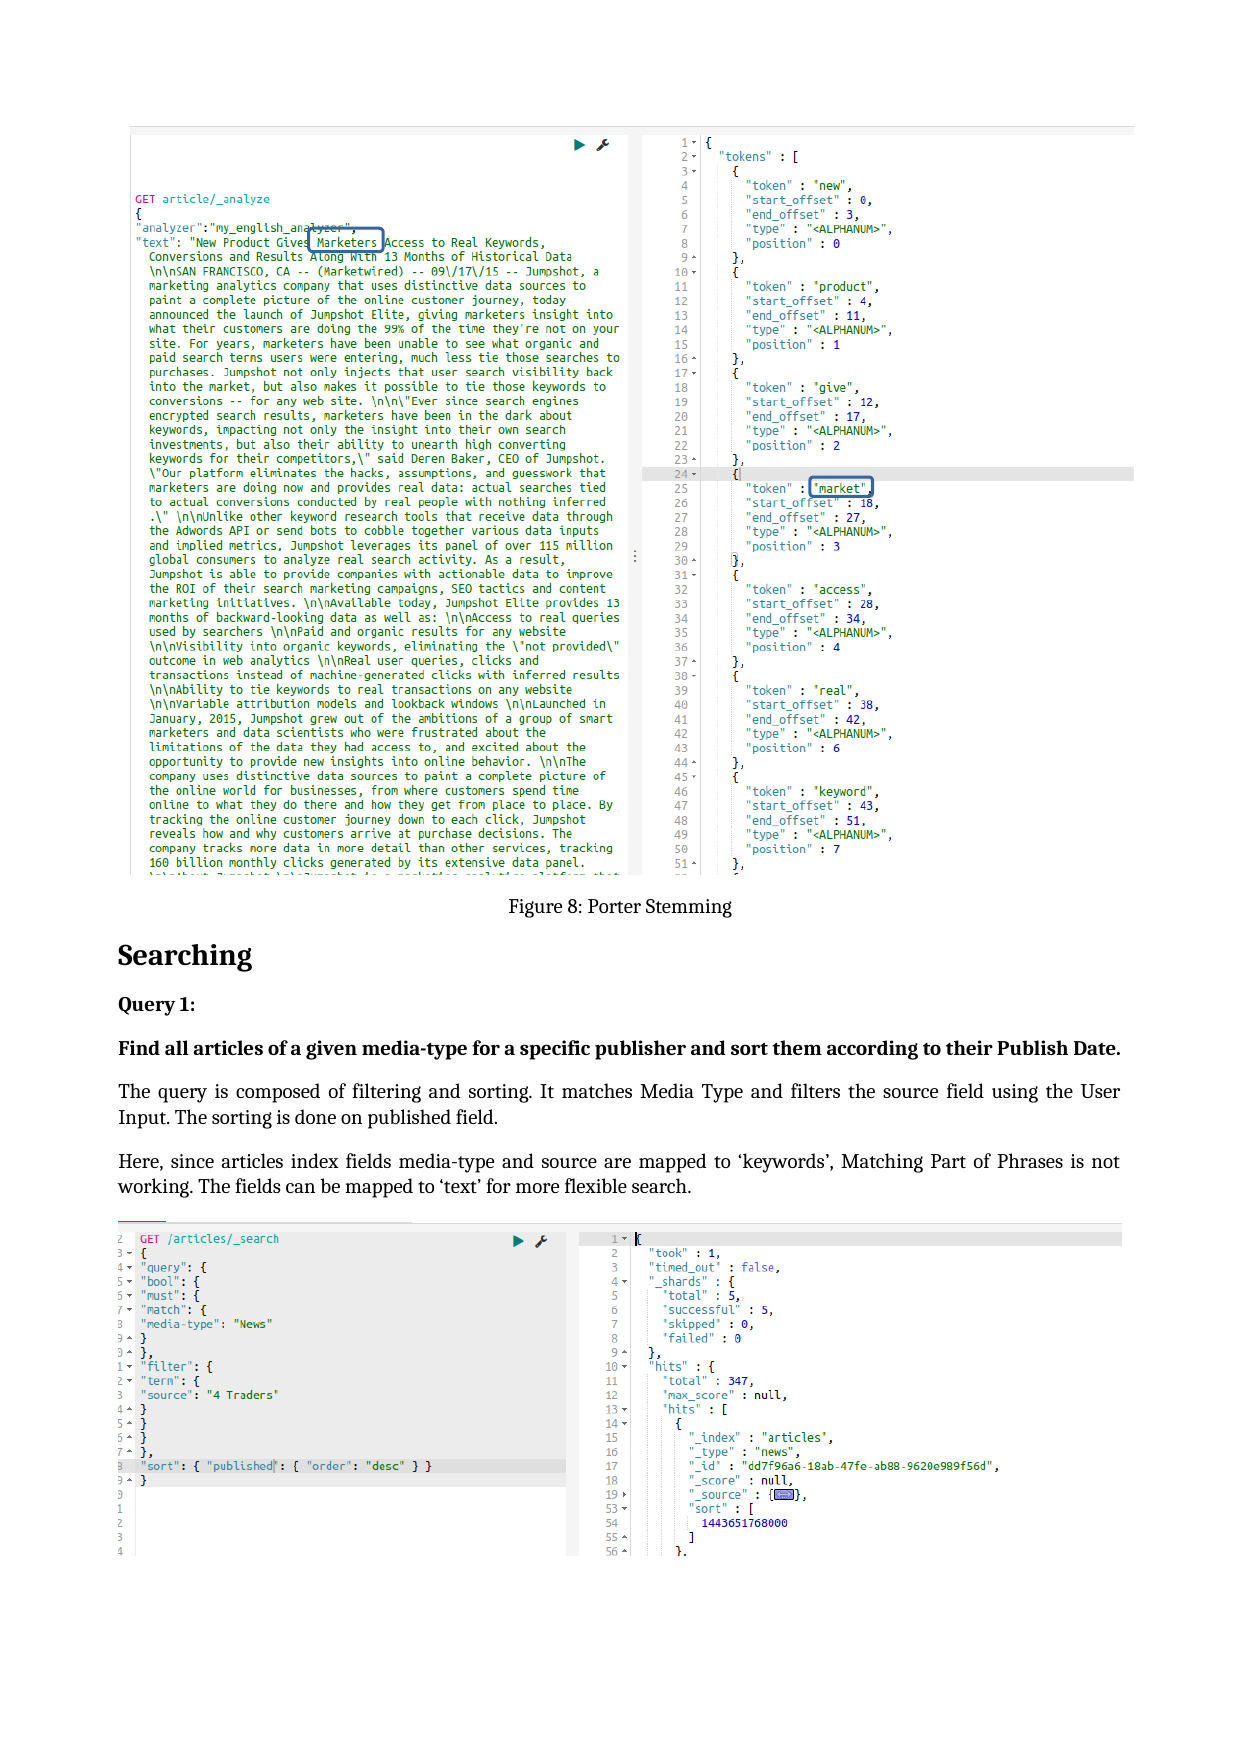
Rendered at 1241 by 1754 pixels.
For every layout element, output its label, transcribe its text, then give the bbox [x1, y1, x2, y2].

subtitle Searching [118, 938, 1122, 973]
text Query 1: [118, 992, 1122, 1016]
picture [130, 126, 1134, 875]
text The query is composed of filtering and sorting. It matches Media Type and filters the source field using the User Input. The sorting is done on published field. [118, 1080, 1122, 1129]
text Here, since articles index fields media-type and source are mapped to ‘keywords’, Matching Part of Phrases is not working. The fields can be mapped to ‘text’ for more flexible search. [118, 1149, 1122, 1198]
text Figure 8: Porter Stemming [118, 894, 1122, 918]
picture [118, 1218, 1123, 1556]
text Find all articles of a given media-type for a specific publisher and sort them according to their Publish Date. [118, 1036, 1122, 1060]
